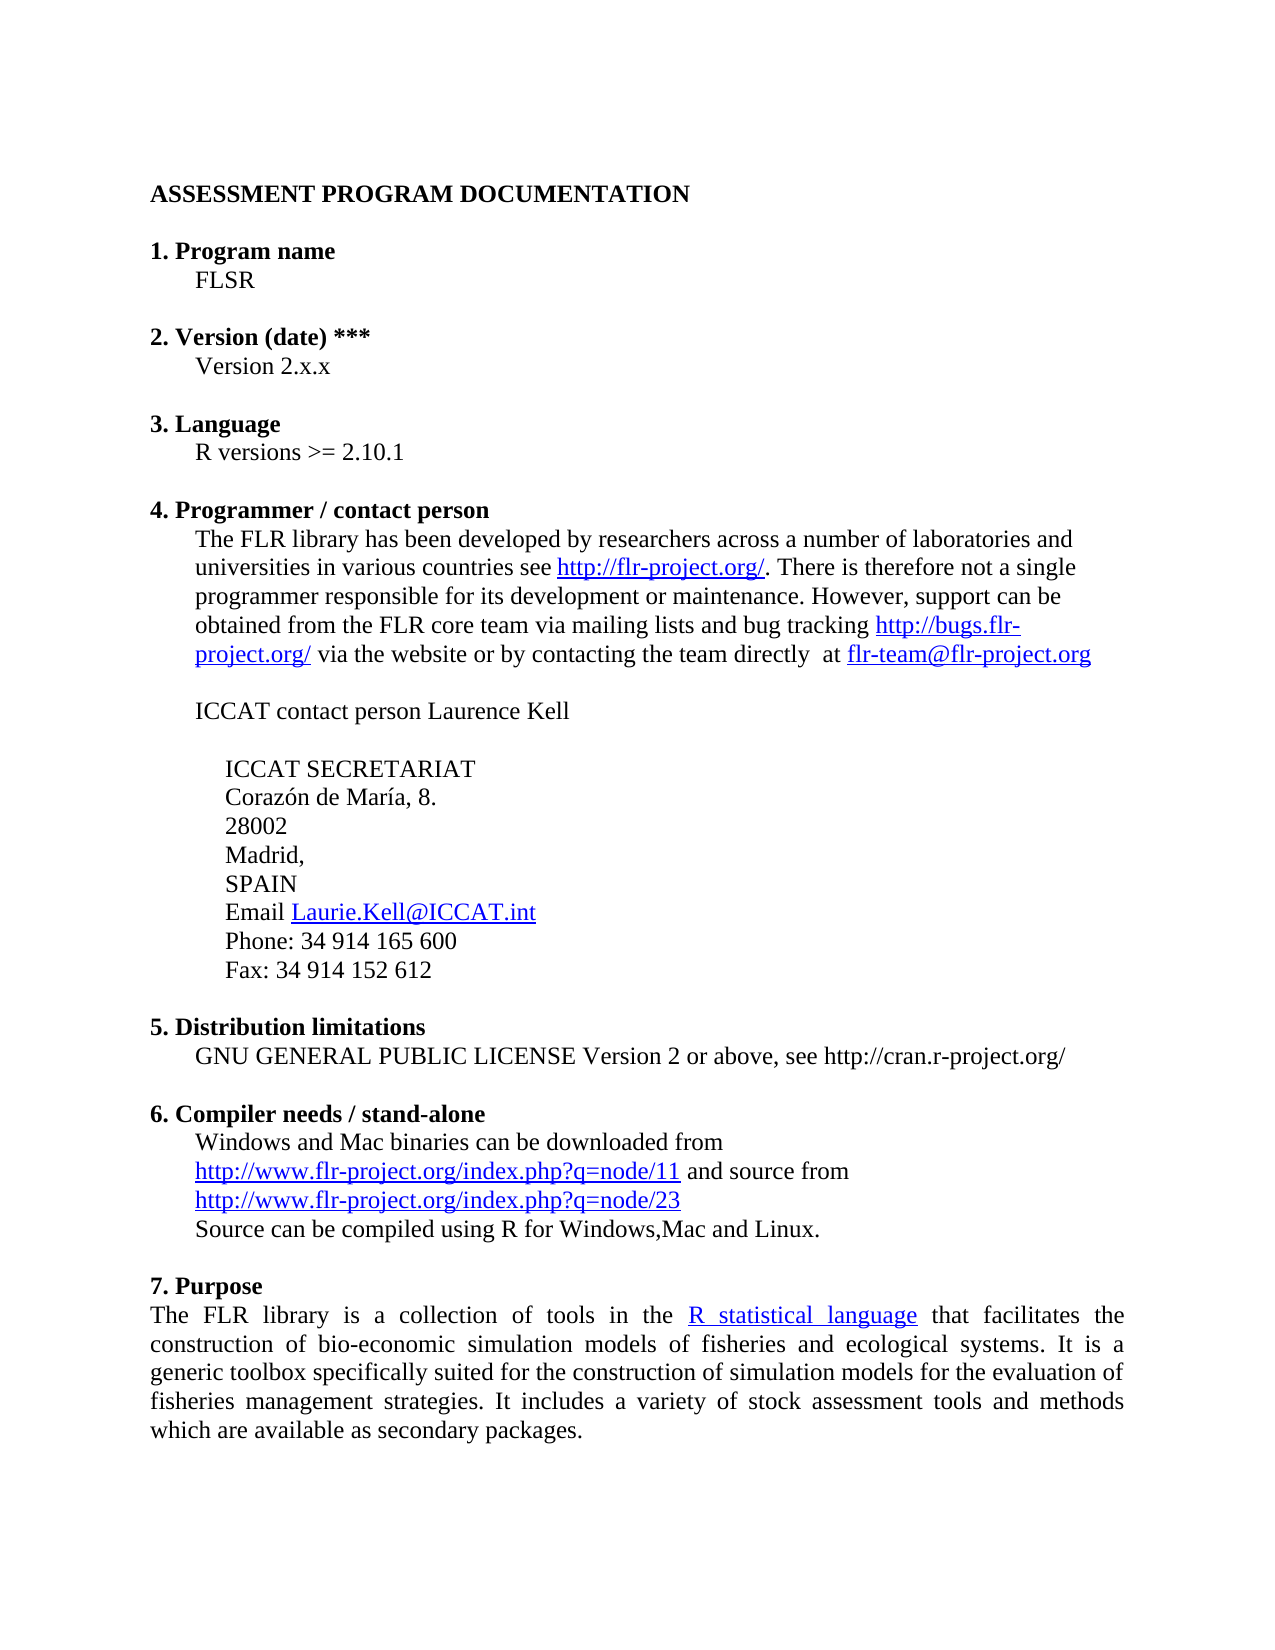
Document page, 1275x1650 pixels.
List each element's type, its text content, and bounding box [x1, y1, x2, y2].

text Fax: 34 914 152 612 [225, 955, 1125, 984]
text GNU GENERAL PUBLIC LICENSE Version 2 or above, see http://cran.r-project.org/ [195, 1041, 1125, 1070]
subtitle 3. Language [150, 409, 1125, 437]
subtitle 2. Version (date) *** [150, 322, 1125, 351]
text Source can be compiled using R for Windows,Mac and Linux. [195, 1214, 1125, 1242]
text Phone: 34 914 165 600 [225, 926, 1125, 955]
text http://www.flr-project.org/index.php?q=node/11 and source from [195, 1156, 1125, 1185]
subtitle 7. Purpose [150, 1271, 1125, 1300]
text Email Laurie.Kell@ICCAT.int [225, 897, 1125, 926]
text 28002 [225, 811, 1125, 840]
text The FLR library has been developed by researchers across a number of laboratories and universities in various countries see http://flr-project.org/. There is therefore not a single programmer responsible for its development or maintenance. However, support can be obtained from the FLR core team via mailing lists and bug tracking http://bugs.flr-project.org/ via the website or by contacting the team directly at flr-team@flr-project.org [195, 524, 1125, 667]
text Madrid, [225, 840, 1125, 869]
text ASSESSMENT PROGRAM DOCUMENTATION [150, 179, 1125, 207]
subtitle 6. Compiler needs / stand-alone [150, 1099, 1125, 1127]
text R versions >= 2.10.1 [195, 437, 1125, 466]
text ICCAT SECRETARIAT [225, 754, 1125, 782]
text Corazón de María, 8. [225, 782, 1125, 811]
text Windows and Mac binaries can be downloaded from [195, 1127, 1125, 1156]
text ICCAT contact person Laurence Kell [195, 696, 1125, 725]
subtitle 5. Distribution limitations [150, 1012, 1125, 1041]
text SPAIN [225, 869, 1125, 897]
text Version 2.x.x [195, 351, 1125, 380]
text FLSR [195, 265, 1125, 294]
subtitle 4. Programmer / contact person [150, 495, 1125, 524]
subtitle 1. Program name [150, 236, 1125, 265]
text The FLR library is a collection of tools in the R statistical language that facilitates the construction of bio-economic simulation models of fisheries and ecological systems. It is a generic toolbox specifically suited for the construction of simulation models for the evaluation of fisheries management strategies. It includes a variety of stock assessment tools and methods which are available as secondary packages. [150, 1300, 1125, 1444]
text http://www.flr-project.org/index.php?q=node/23 [195, 1185, 1125, 1214]
